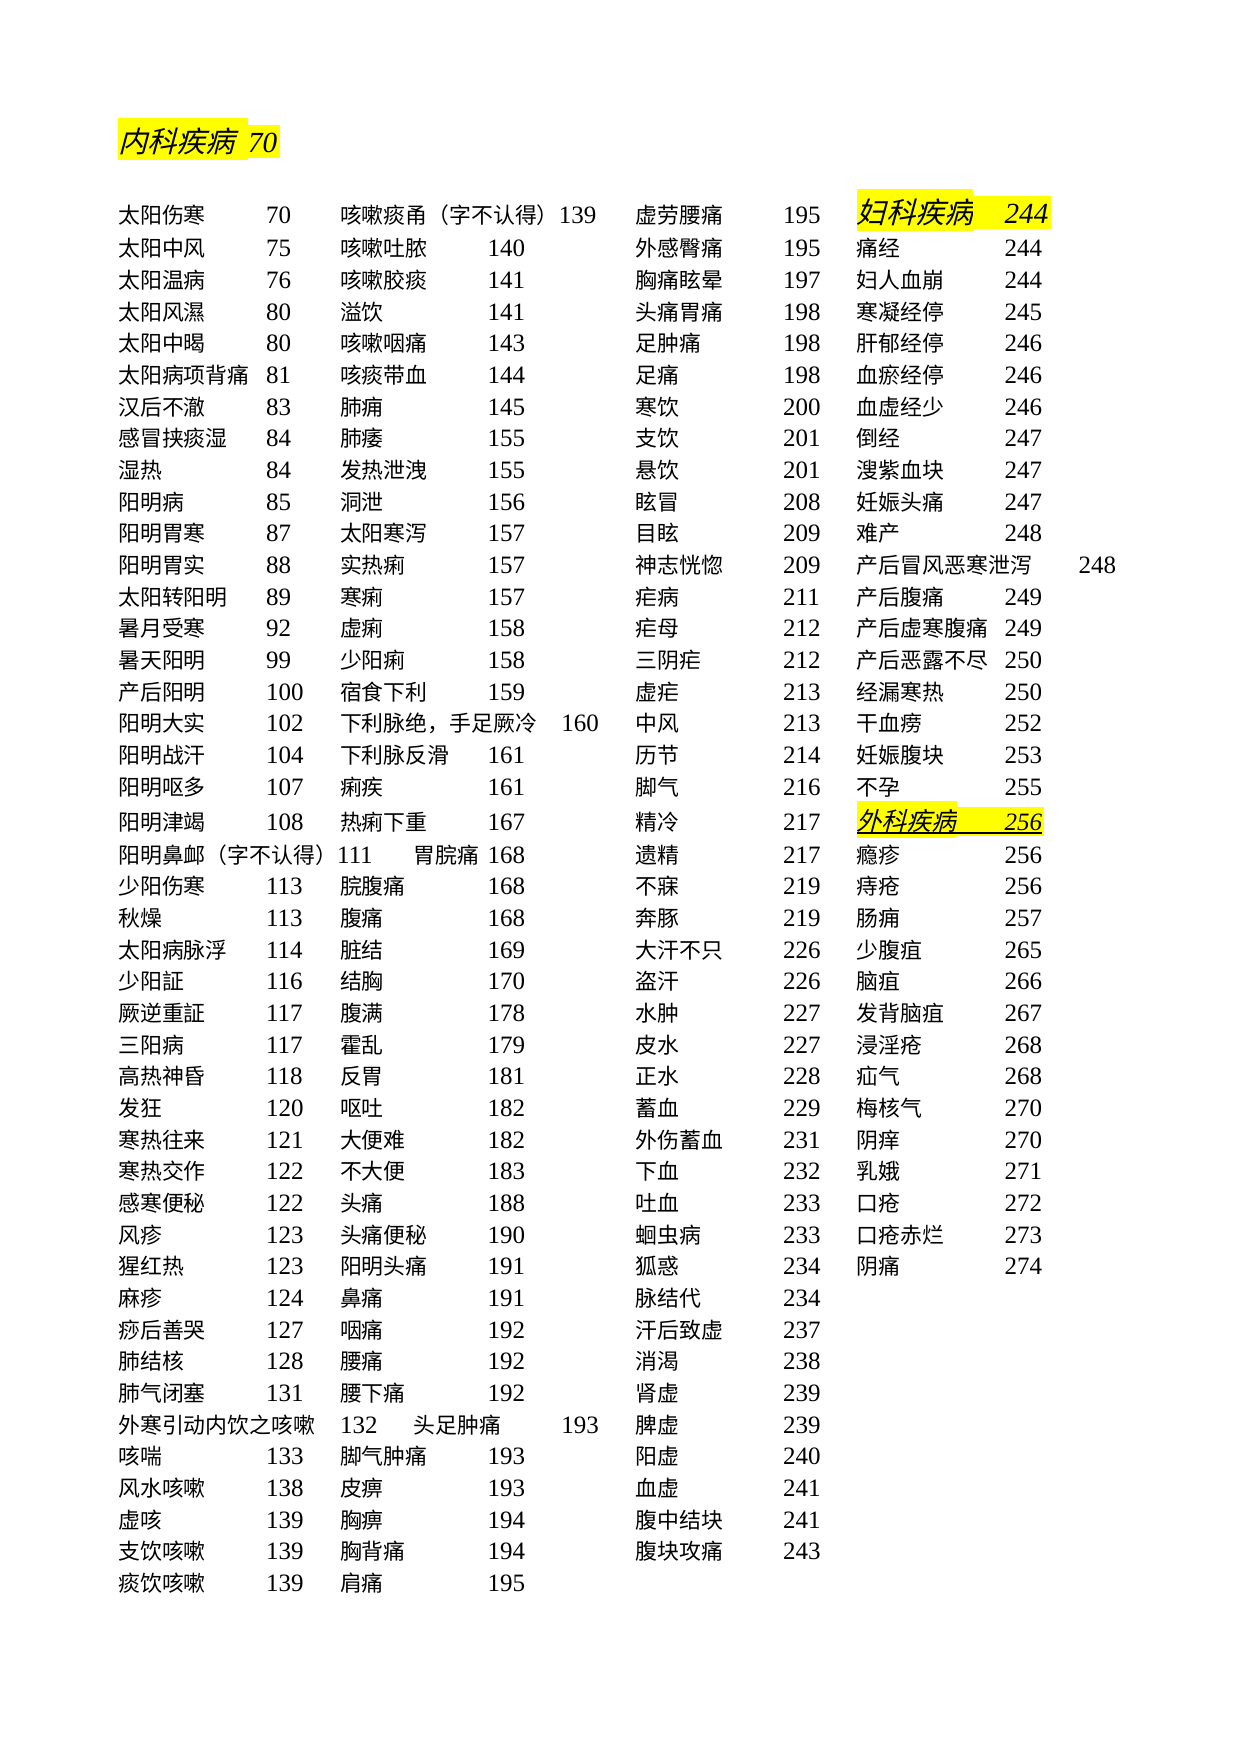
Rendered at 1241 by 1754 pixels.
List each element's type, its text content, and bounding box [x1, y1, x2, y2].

text 支饮咳嗽 139 胸背痛 194 腹块攻痛 243 [118, 1534, 1122, 1566]
text 产后阳明 100 宿食下利 159 虚疟 213 经漏寒热 250 [118, 675, 1122, 706]
text 外寒引动内饮之咳嗽 132 头足肿痛 193 脾虚 239 [118, 1408, 1122, 1439]
text 猩红热 123 阳明头痛 191 狐惑 234 阴痛 274 [118, 1249, 1122, 1281]
text 阳明鼻䘏（字不认得）111 胃脘痛 168 遗精 217 瘾疹 256 [118, 838, 1122, 869]
text 肺气闭塞 131 腰下痛 192 肾虚 239 [118, 1376, 1122, 1408]
text 痧后善哭 127 咽痛 192 汗后致虚 237 [118, 1313, 1122, 1344]
text 太阳中风 75 咳嗽吐脓 140 外感臀痛 195 痛经 244 [118, 231, 1122, 263]
text 太阳病项背痛 81 咳痰带血 144 足痛 198 血瘀经停 246 [118, 358, 1122, 390]
text 感寒便秘 122 头痛 188 吐血 233 口疮 272 [118, 1186, 1122, 1218]
text 寒热往来 121 大便难 182 外伤蓄血 231 阴痒 270 [118, 1123, 1122, 1154]
text 太阳转阳明 89 寒痢 157 疟病 211 产后腹痛 249 [118, 580, 1122, 611]
text 阳明病 85 洞泄 156 眩冒 208 妊娠头痛 247 [118, 485, 1122, 516]
text 太阳伤寒 70 咳嗽痰甬（字不认得）139 虚劳腰痛 195 妇科疾病 244 [118, 189, 1122, 231]
text 肺结核 128 腰痛 192 消渴 238 [118, 1344, 1122, 1376]
text 咳喘 133 脚气肿痛 193 阳虚 240 [118, 1439, 1122, 1471]
text 暑月受寒 92 虚痢 158 疟母 212 产后虚寒腹痛 249 [118, 611, 1122, 643]
text 太阳中暍 80 咳嗽咽痛 143 足肿痛 198 肝郁经停 246 [118, 326, 1122, 358]
text 感冒挟痰湿 84 肺痿 155 支饮 201 倒经 247 [118, 421, 1122, 453]
text 太阳风濕 80 溢饮 141 头痛胃痛 198 寒凝经停 245 [118, 295, 1122, 326]
text 高热神昏 118 反胃 181 正水 228 疝气 268 [118, 1059, 1122, 1091]
text 阳明胃寒 87 太阳寒泻 157 目眩 209 难产 248 [118, 516, 1122, 548]
text 阳明津竭 108 热痢下重 167 精冷 217 外科疾病 256 [118, 801, 1122, 838]
text 三阳病 117 霍乱 179 皮水 227 浸淫疮 268 [118, 1028, 1122, 1059]
text 太阳病脉浮 114 脏结 169 大汗不只 226 少腹疽 265 [118, 933, 1122, 964]
text 太阳温病 76 咳嗽胶痰 141 胸痛眩晕 197 妇人血崩 244 [118, 263, 1122, 295]
text 阳明大实 102 下利脉绝，手足厥冷 160 中风 213 干血痨 252 [118, 706, 1122, 738]
text 风疹 123 头痛便秘 190 蛔虫病 233 口疮赤烂 273 [118, 1218, 1122, 1249]
text 阳明呕多 107 痢疾 161 脚气 216 不孕 255 [118, 770, 1122, 801]
text 阳明胃实 88 实热痢 157 神志恍惚 209 产后冒风恶寒泄泻 248 [118, 548, 1122, 580]
text 秋燥 113 腹痛 168 奔豚 219 肠痈 257 [118, 901, 1122, 933]
text 厥逆重証 117 腹满 178 水肿 227 发背脑疽 267 [118, 996, 1122, 1028]
text 湿热 84 发热泄洩 155 悬饮 201 溲紫血块 247 [118, 453, 1122, 485]
text 少阳証 116 结胸 170 盗汗 226 脑疽 266 [118, 964, 1122, 996]
text 阳明战汗 104 下利脉反滑 161 历节 214 妊娠腹块 253 [118, 738, 1122, 770]
text 风水咳嗽 138 皮痹 193 血虚 241 [118, 1471, 1122, 1503]
text 痰饮咳嗽 139 肩痛 195 [118, 1566, 1122, 1598]
text 内科疾病 70 [118, 118, 1122, 160]
text 少阳伤寒 113 脘腹痛 168 不寐 219 痔疮 256 [118, 869, 1122, 901]
text 寒热交作 122 不大便 183 下血 232 乳娥 271 [118, 1154, 1122, 1186]
text 汉后不澈 83 肺痈 145 寒饮 200 血虚经少 246 [118, 390, 1122, 421]
text 发狂 120 呕吐 182 蓄血 229 梅核气 270 [118, 1091, 1122, 1123]
text 虚咳 139 胸痹 194 腹中结块 241 [118, 1503, 1122, 1534]
text 麻疹 124 鼻痛 191 脉结代 234 [118, 1281, 1122, 1313]
text 暑天阳明 99 少阳痢 158 三阴疟 212 产后恶露不尽 250 [118, 643, 1122, 675]
